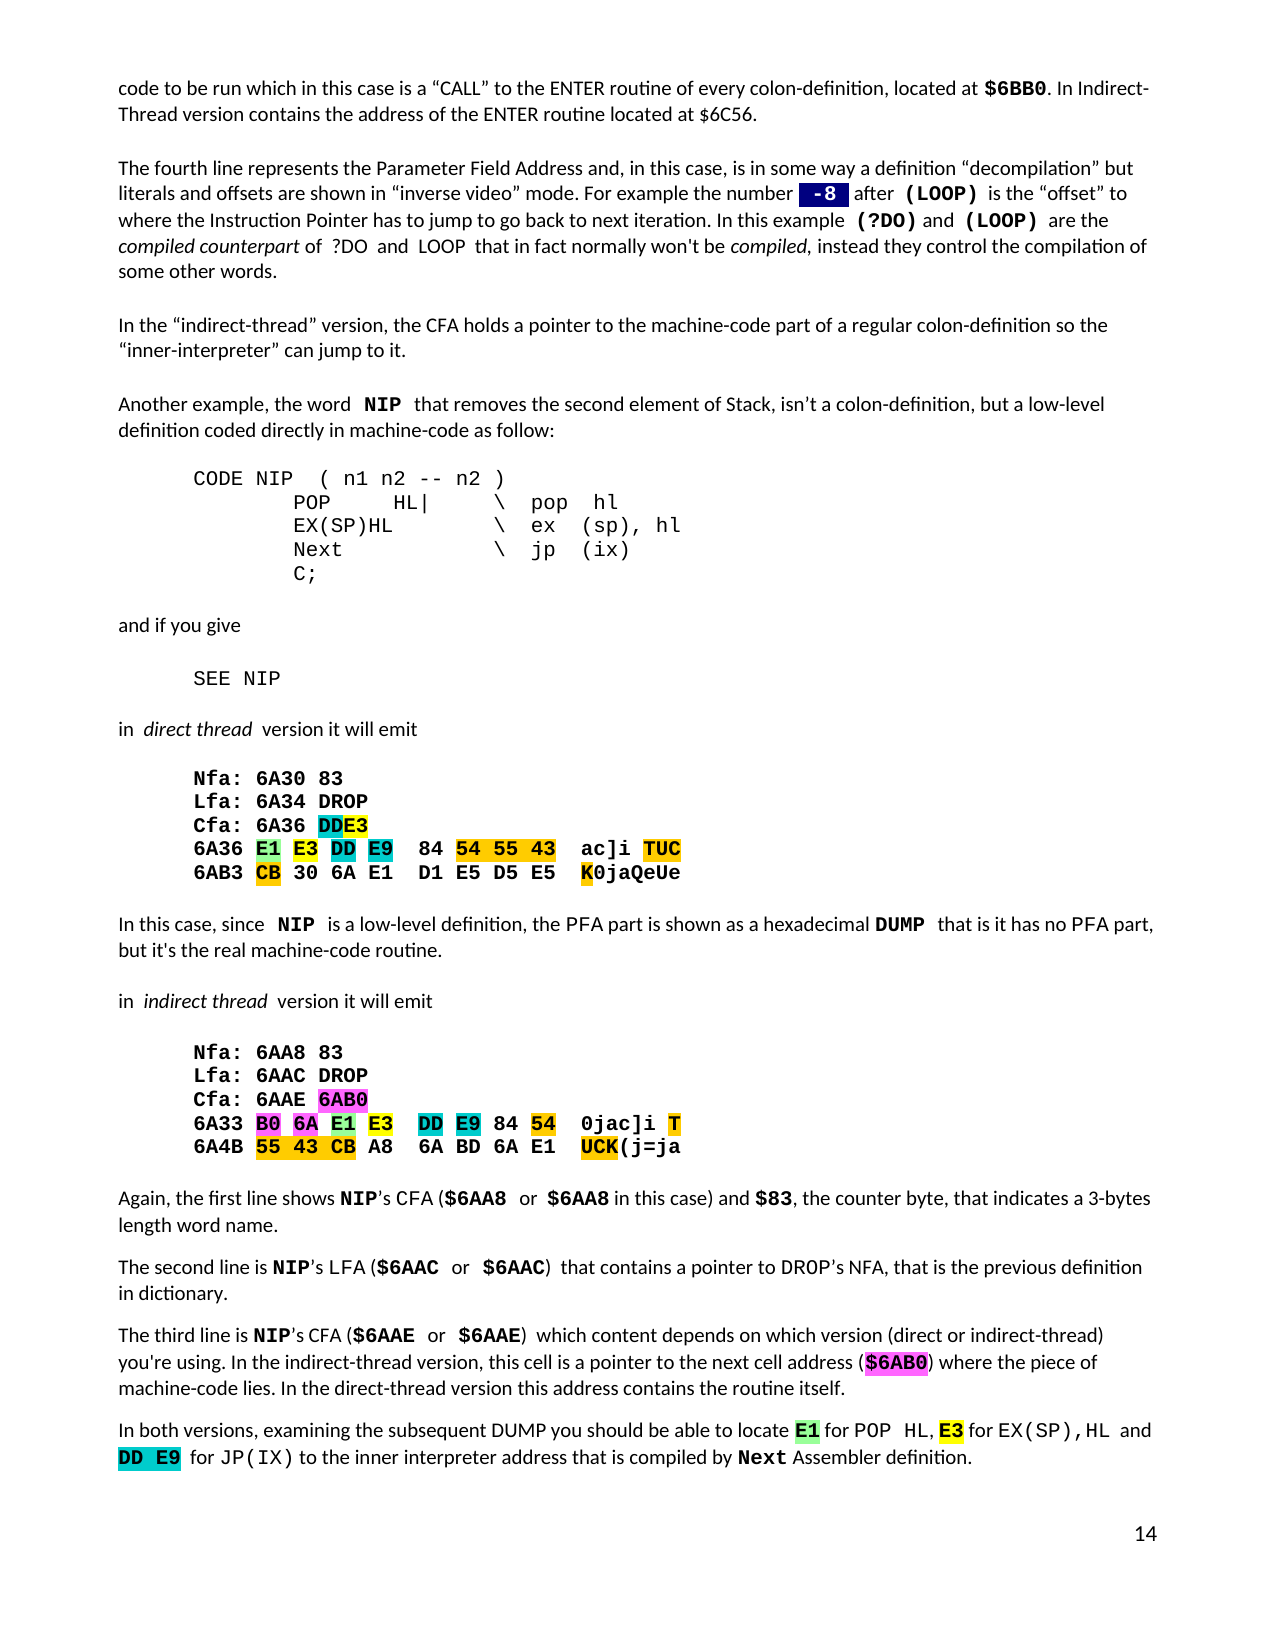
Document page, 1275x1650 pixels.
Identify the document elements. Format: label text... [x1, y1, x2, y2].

text Again, the first line shows NIP’s CFA ($6AA8 or $6AA8 in this case) and $83, the counter byte, that indicates a 3-bytes length word name. [118, 1186, 1157, 1237]
text and if you give [118, 612, 1157, 663]
text EX(SP)HL \ ex (sp), hl [193, 516, 1157, 539]
text C; [193, 563, 1157, 586]
text Another example, the word NIP that removes the second element of Stack, isn’t a colon-definition, but a low-level definition coded directly in machine-code as follow: [118, 391, 1157, 443]
text in indirect thread version it will emit [118, 988, 1157, 1014]
text Nfa: 6A30 83 Lfa: 6A34 DROP Cfa: 6A36 DDE3 6A36 E1 E3 DD E9 84 54 55 43 ac]i TUC 6AB3 CB 30 6A E1 D1 E5 D5 E5 K0jaQeUe [193, 767, 1157, 886]
text CODE NIP ( n1 n2 -- n2 ) [193, 468, 1157, 492]
text in direct thread version it will emit [118, 717, 1157, 742]
text In this case, since NIP is a low-level definition, the PFA part is shown as a hexadecimal DUMP that is it has no PFA part, but it's the real machine-code routine. [118, 911, 1157, 963]
text SEE NIP [118, 663, 1157, 691]
text code to be run which in this case is a “CALL” to the ENTER routine of every colon-definition, located at $6BB0. In Indirect-Thread version contains the address of the ENTER routine located at $6C56. [118, 75, 1157, 127]
text In both versions, examining the subsequent DUMP you should be able to locate E1 for POP HL, E3 for EX(SP),HL and DD E9 for JP(IX) to the inner interpreter address that is compiled by Next Assembler definition. [118, 1418, 1157, 1471]
text The second line is NIP’s LFA ($6AAC or $6AAC) that contains a pointer to DROP’s NFA, that is the previous definition in dictionary. [118, 1254, 1157, 1306]
text In the “indirect-thread” version, the CFA holds a pointer to the machine-code part of a regular colon-definition so the “inner-interpreter” can jump to it. [118, 312, 1157, 363]
text The third line is NIP’s CFA ($6AAE or $6AAE) which content depends on which version (direct or indirect-thread) you're using. In the indirect-thread version, this cell is a pointer to the next cell address ($6AB0) where the piece of machine-code lies. In the direct-thread version this address contains the routine itself. [118, 1323, 1157, 1401]
text POP HL| \ pop hl [193, 492, 1157, 516]
text Next \ jp (ix) [193, 539, 1157, 563]
text Nfa: 6AA8 83 Lfa: 6AAC DROP Cfa: 6AAE 6AB0 6A33 B0 6A E1 E3 DD E9 84 54 0jac]i T 6A4B 55 43 CB A8 6A BD 6A E1 UCK(j=ja [193, 1042, 1157, 1160]
text The fourth line represents the Parameter Field Address and, in this case, is in some way a definition “decompilation” but literals and offsets are shown in “inverse video” mode. For example the number -8 after (LOOP) is the “offset” to where the Instruction Pointer has to jump to go back to next iteration. In this example (?DO) and (LOOP) are the compiled counterpart of ?DO and LOOP that in fact normally won't be compiled, instead they control the compilation of some other words. [118, 155, 1157, 284]
